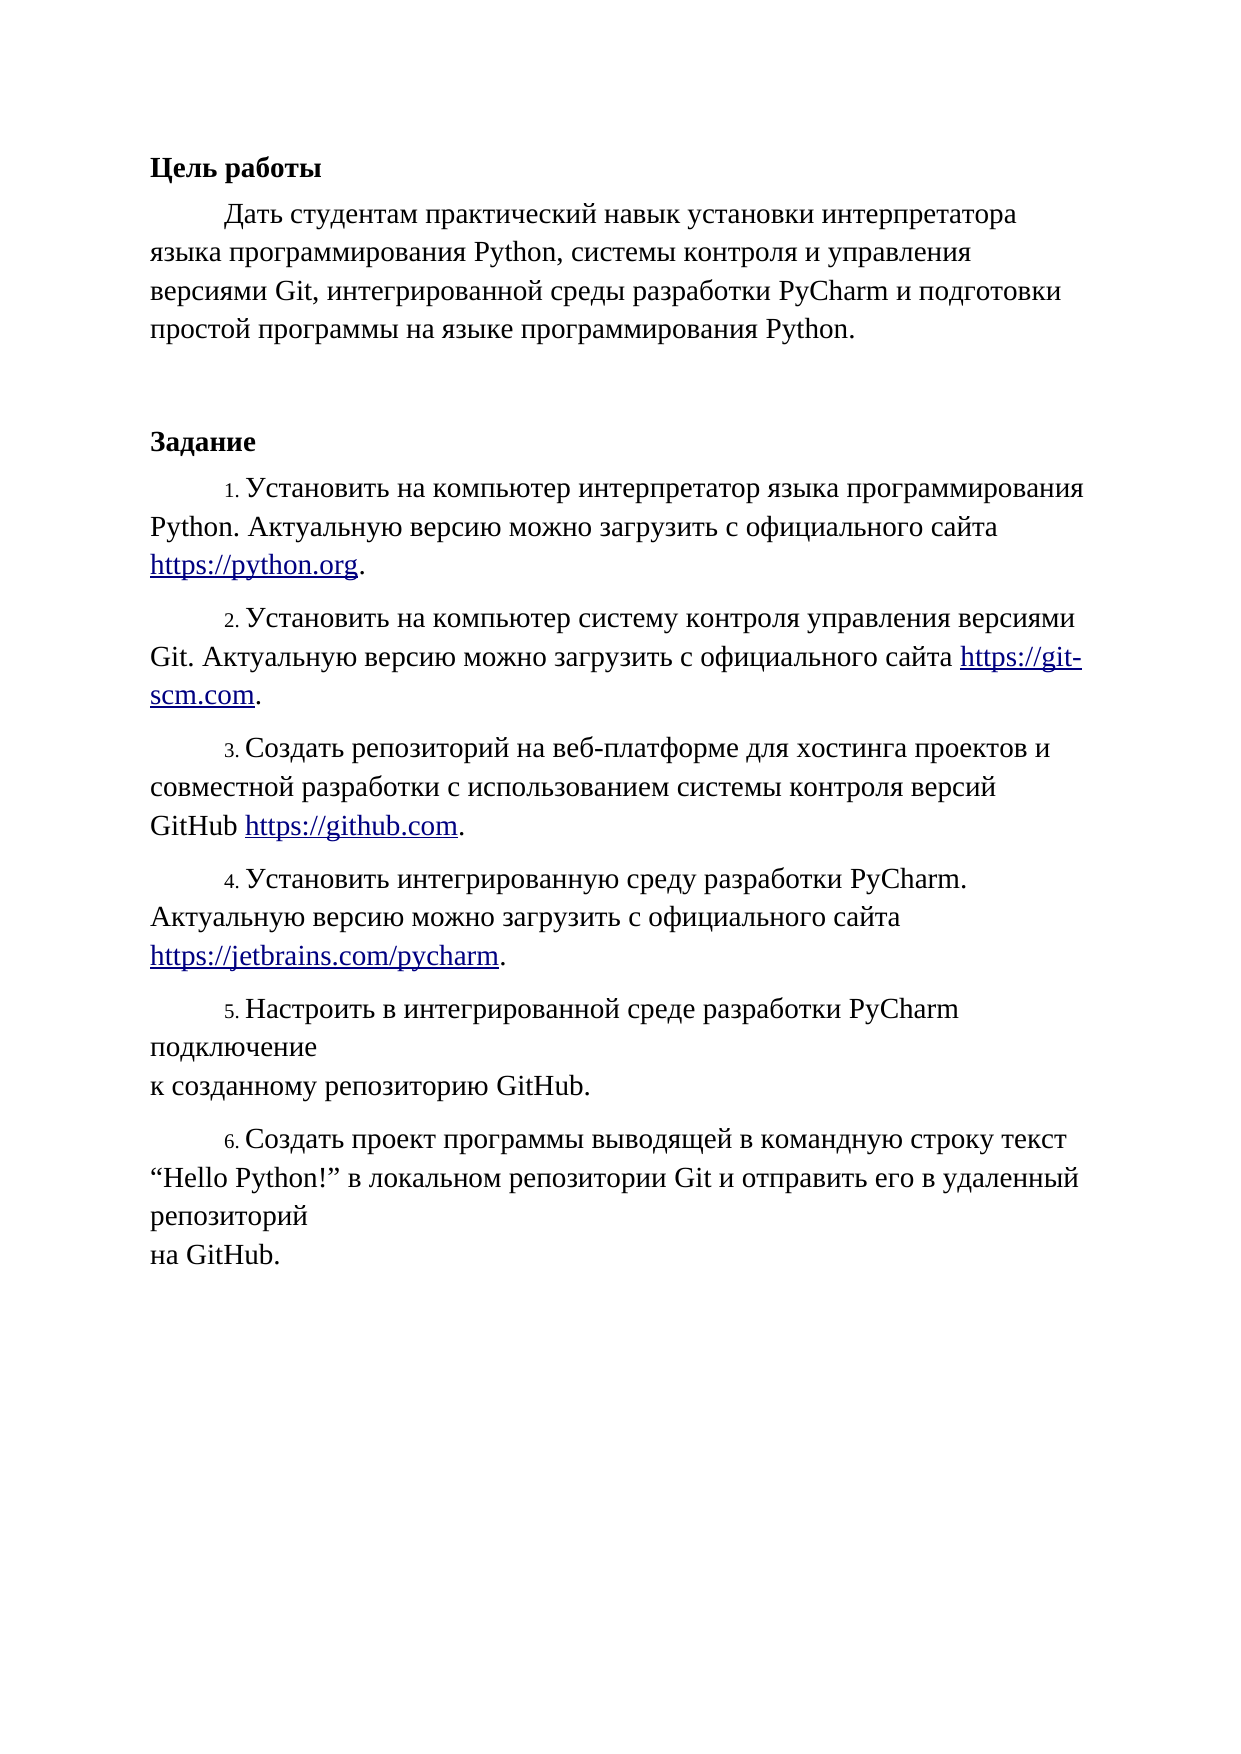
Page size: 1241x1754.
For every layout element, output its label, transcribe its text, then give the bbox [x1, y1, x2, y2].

subtitle Задание [150, 424, 1090, 458]
list Настроить в интегрированной среде разработки PyCharm подключение к созданному репозиторию GitHub. [150, 991, 1090, 1102]
list Установить интегрированную среду разработки PyCharm. Актуальную версию можно загрузить с официального сайта https://jetbrains.com/pycharm. [150, 861, 1090, 971]
list Установить на компьютер интерпретатор языка программирования Python. Актуальную версию можно загрузить с официального сайта https://python.org. [150, 470, 1090, 581]
subtitle Цель работы [150, 150, 1090, 183]
text Дать студентам практический навык установки интерпретатора языка программирования Python, системы контроля и управления версиями Git, интегрированной среды разработки PyCharm и подготовки простой программы на языке программирования Python. [150, 196, 1090, 345]
list Создать репозиторий на веб-платформе для хостинга проектов и совместной разработки с использованием системы контроля версий GitHub https://github.com. [150, 731, 1090, 841]
list Установить на компьютер систему контроля управления версиями Git. Актуальную версию можно загрузить с официального сайта https://git-scm.com. [150, 600, 1090, 711]
list Создать проект программы выводящей в командную строку текст “Hello Python!” в локальном репозитории Git и отправить его в удаленный репозиторий на GitHub. [150, 1121, 1090, 1270]
